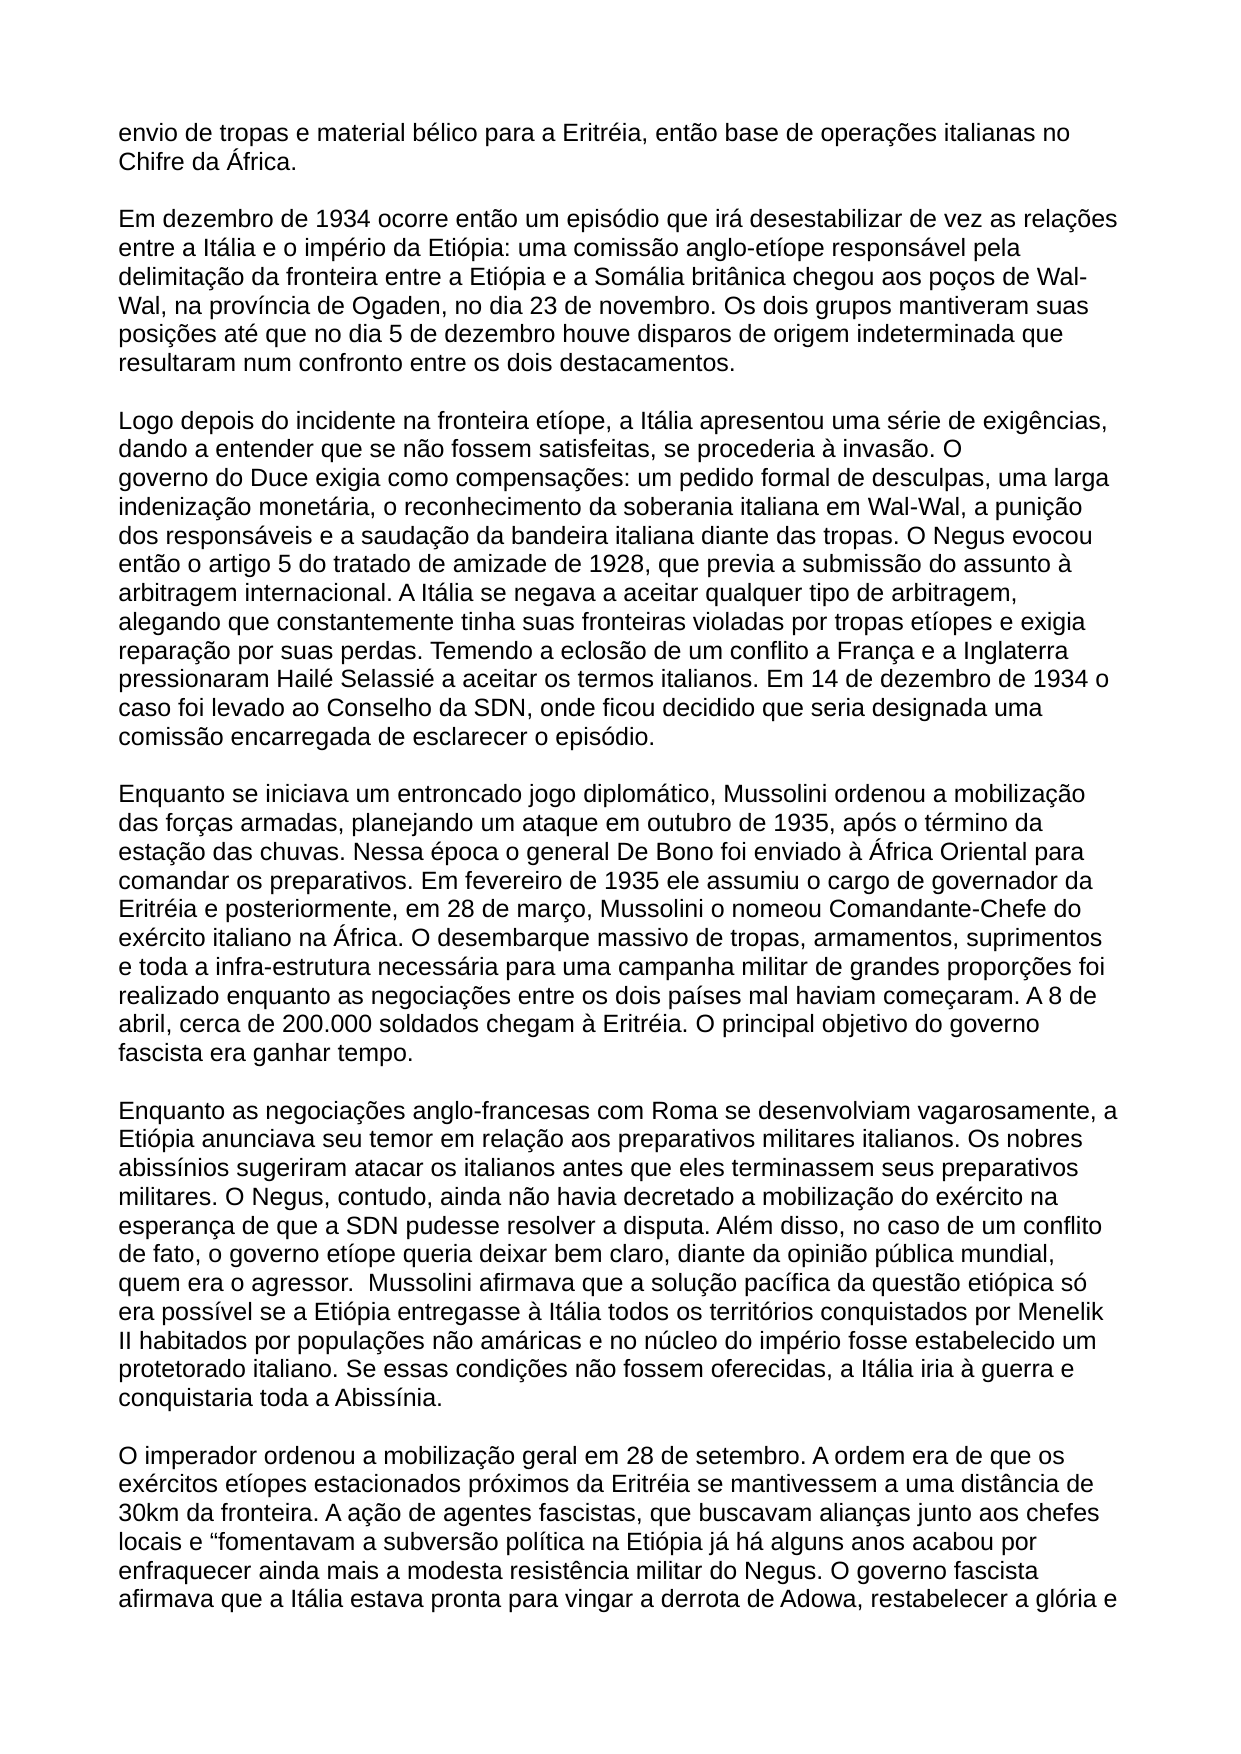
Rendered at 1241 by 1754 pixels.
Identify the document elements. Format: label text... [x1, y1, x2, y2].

text O imperador ordenou a mobilização geral em 28 de setembro. A ordem era de que os exércitos etíopes estacionados próximos da Eritréia se mantivessem a uma distância de 30km da fronteira. A ação de agentes fascistas, que buscavam alianças junto aos chefes locais e “fomentavam a subversão política na Etiópia já há alguns anos acabou por enfraquecer ainda mais a modesta resistência militar do Negus. O governo fascista afirmava que a Itália estava pronta para vingar a derrota de Adowa, restabelecer a glória e [118, 1441, 1122, 1613]
text Logo depois do incidente na fronteira etíope, a Itália apresentou uma série de exigências, dando a entender que se não fossem satisfeitas, se procederia à invasão. O [118, 406, 1122, 463]
text Enquanto as negociações anglo-francesas com Roma se desenvolviam vagarosamente, a Etiópia anunciava seu temor em relação aos preparativos militares italianos. Os nobres abissínios sugeriram atacar os italianos antes que eles terminassem seus preparativos militares. O Negus, contudo, ainda não havia decretado a mobilização do exército na esperança de que a SDN pudesse resolver a disputa. Além disso, no caso de um conflito de fato, o governo etíope queria deixar bem claro, diante da opinião pública mundial, quem era o agressor. Mussolini afirmava que a solução pacífica da questão etiópica só era possível se a Etiópia entregasse à Itália todos os territórios conquistados por Menelik II habitados por populações não amáricas e no núcleo do império fosse estabelecido um protetorado italiano. Se essas condições não fossem oferecidas, a Itália iria à guerra e conquistaria toda a Abissínia. [118, 1096, 1122, 1412]
text Enquanto se iniciava um entroncado jogo diplomático, Mussolini ordenou a mobilização das forças armadas, planejando um ataque em outubro de 1935, após o término da estação das chuvas. Nessa época o general De Bono foi enviado à África Oriental para comandar os preparativos. Em fevereiro de 1935 ele assumiu o cargo de governador da Eritréia e posteriormente, em 28 de março, Mussolini o nomeou Comandante-Chefe do exército italiano na África. O desembarque massivo de tropas, armamentos, suprimentos e toda a infra-estrutura necessária para uma campanha militar de grandes proporções foi realizado enquanto as negociações entre os dois países mal haviam começaram. A 8 de abril, cerca de 200.000 soldados chegam à Eritréia. O principal objetivo do governo fascista era ganhar tempo. [118, 779, 1122, 1067]
text governo do Duce exigia como compensações: um pedido formal de desculpas, uma larga indenização monetária, o reconhecimento da soberania italiana em Wal-Wal, a punição dos responsáveis e a saudação da bandeira italiana diante das tropas. O Negus evocou então o artigo 5 do tratado de amizade de 1928, que previa a submissão do assunto à arbitragem internacional. A Itália se negava a aceitar qualquer tipo de arbitragem, alegando que constantemente tinha suas fronteiras violadas por tropas etíopes e exigia reparação por suas perdas. Temendo a eclosão de um conflito a França e a Inglaterra pressionaram Hailé Selassié a aceitar os termos italianos. Em 14 de dezembro de 1934 o caso foi levado ao Conselho da SDN, onde ficou decidido que seria designada uma comissão encarregada de esclarecer o episódio. [118, 463, 1122, 751]
text Em dezembro de 1934 ocorre então um episódio que irá desestabilizar de vez as relações entre a Itália e o império da Etiópia: uma comissão anglo-etíope responsável pela delimitação da fronteira entre a Etiópia e a Somália britânica chegou aos poços de Wal-Wal, na província de Ogaden, no dia 23 de novembro. Os dois grupos mantiveram suas posições até que no dia 5 de dezembro houve disparos de origem indeterminada que resultaram num confronto entre os dois destacamentos. [118, 204, 1122, 377]
text envio de tropas e material bélico para a Eritréia, então base de operações italianas no Chifre da África. [118, 118, 1122, 176]
